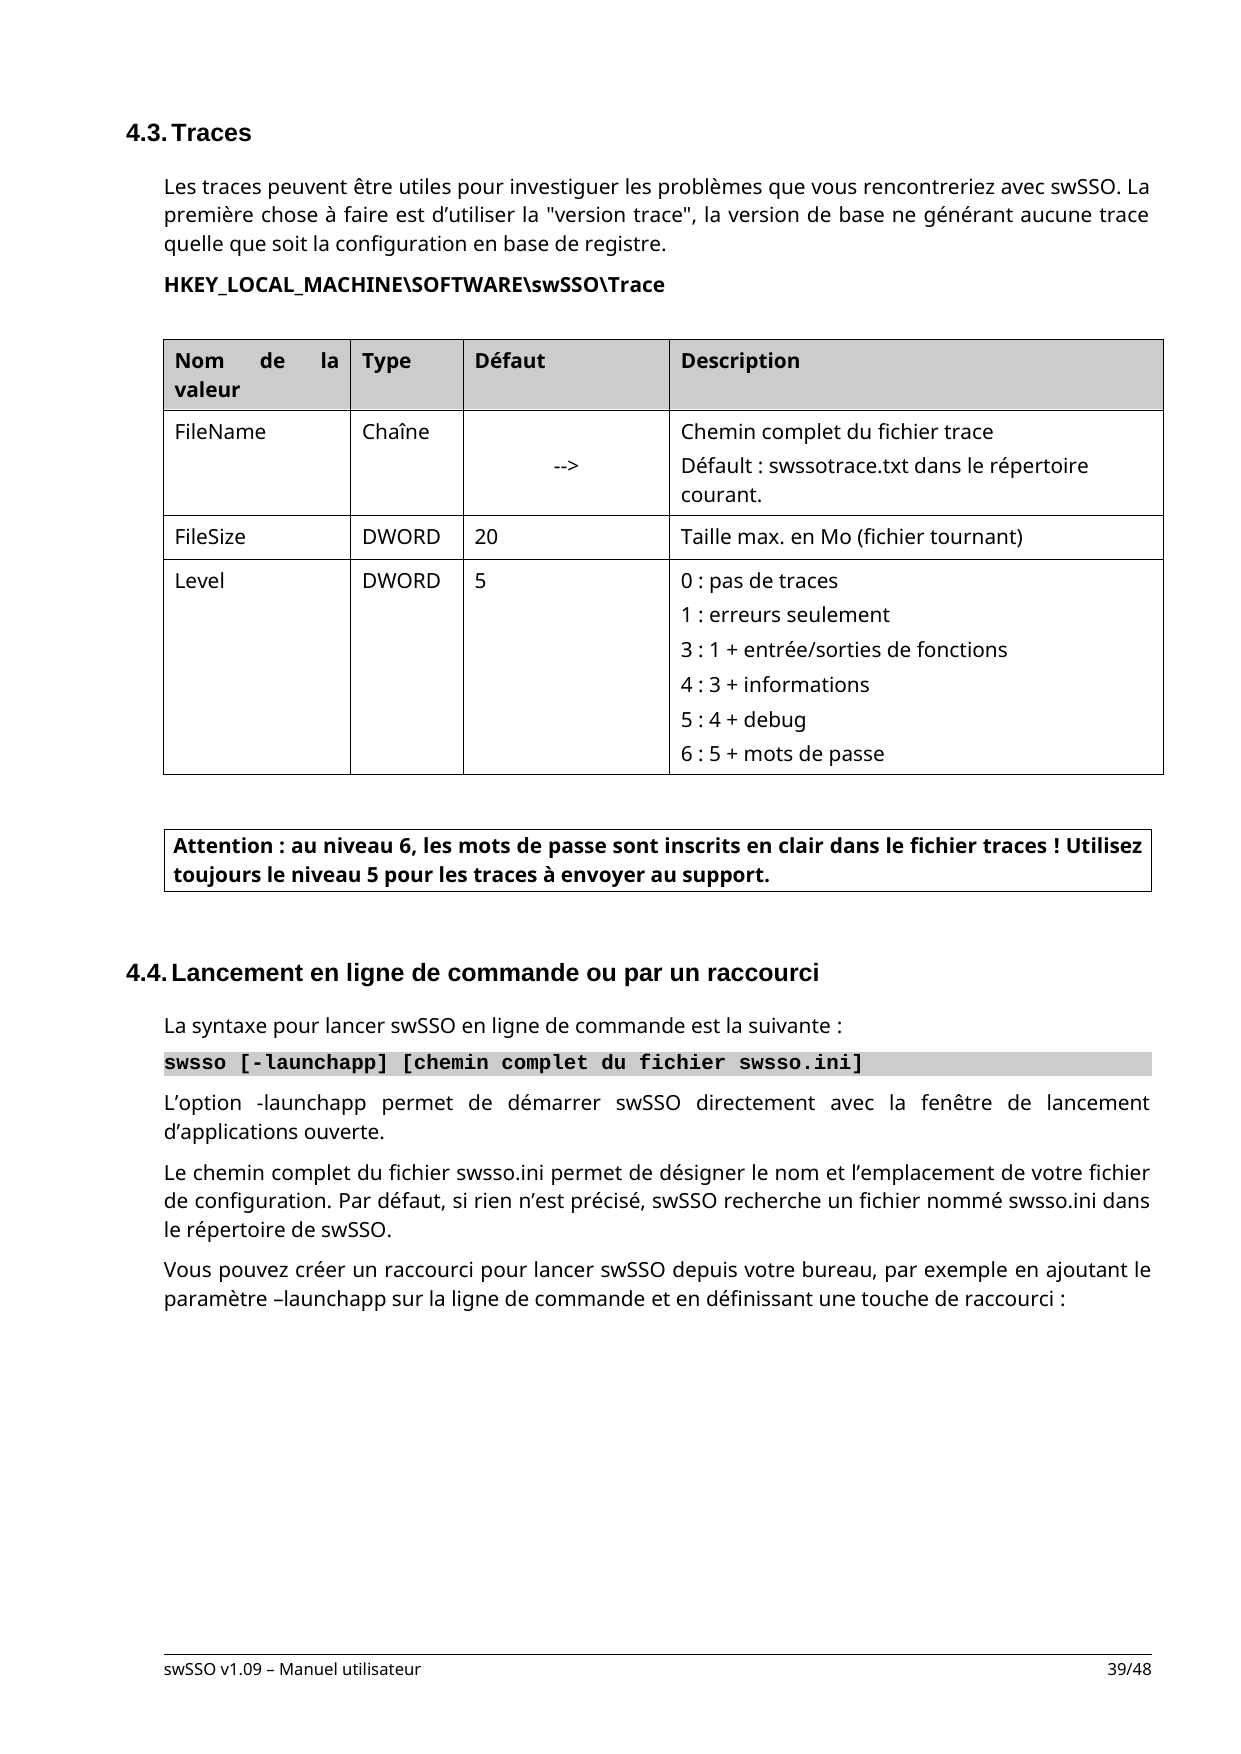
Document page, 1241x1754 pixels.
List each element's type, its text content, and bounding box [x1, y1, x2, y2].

text swsso [-launchapp] [chemin complet du fichier swsso.ini] [164, 1052, 1152, 1076]
subtitle Traces [126, 118, 1152, 147]
table_cell Taille max. en Mo (fichier tournant) [670, 516, 1163, 559]
text Les traces peuvent être utiles pour investiguer les problèmes que vous rencontreriez avec swSSO. La première chose à faire est d’utiliser la "version trace", la version de base ne générant aucune trace quelle que soit la configuration en base de registre. [164, 172, 1152, 257]
table_cell DWORD [351, 560, 463, 774]
table_header Nom de la valeur [164, 340, 350, 409]
text Vous pouvez créer un raccourci pour lancer swSSO depuis votre bureau, par exemple en ajoutant le paramètre –launchapp sur la ligne de commande et en définissant une touche de raccourci : [164, 1256, 1152, 1312]
table_cell FileSize [164, 516, 350, 559]
subtitle Lancement en ligne de commande ou par un raccourci [126, 958, 1152, 986]
table_header Défaut [464, 340, 669, 409]
text HKEY_LOCAL_MACHINE\SOFTWARE\swSSO\Trace [164, 270, 1152, 298]
text Le chemin complet du fichier swsso.ini permet de désigner le nom et l’emplacement de votre fichier de configuration. Par défaut, si rien n’est précisé, swSSO recherche un fichier nommé swsso.ini dans le répertoire de swSSO. [164, 1158, 1152, 1243]
table_cell 5 [464, 560, 669, 774]
table_cell 20 [464, 516, 669, 559]
text La syntaxe pour lancer swSSO en ligne de commande est la suivante : [164, 1011, 1152, 1040]
table_cell --> [464, 411, 669, 514]
table_cell Chaîne [351, 411, 463, 514]
text L’option -launchapp permet de démarrer swSSO directement avec la fenêtre de lancement d’applications ouverte. [164, 1088, 1152, 1145]
table_header Type [351, 340, 463, 409]
text Attention : au niveau 6, les mots de passe sont inscrits en clair dans le fichier traces ! Utilisez toujours le niveau 5 pour les traces à envoyer au support. [165, 830, 1151, 891]
table_cell FileName [164, 411, 350, 514]
table_cell 0 : pas de traces 1 : erreurs seulement 3 : 1 + entrée/sorties de fonctions 4 : 3 + informations 5 : 4 + debug 6 : 5 + mots de passe [670, 560, 1163, 774]
table_cell Level [164, 560, 350, 774]
table_header Description [670, 340, 1163, 409]
table_cell DWORD [351, 516, 463, 559]
table_cell Chemin complet du fichier trace Défault : swssotrace.txt dans le répertoire courant. [670, 411, 1163, 514]
